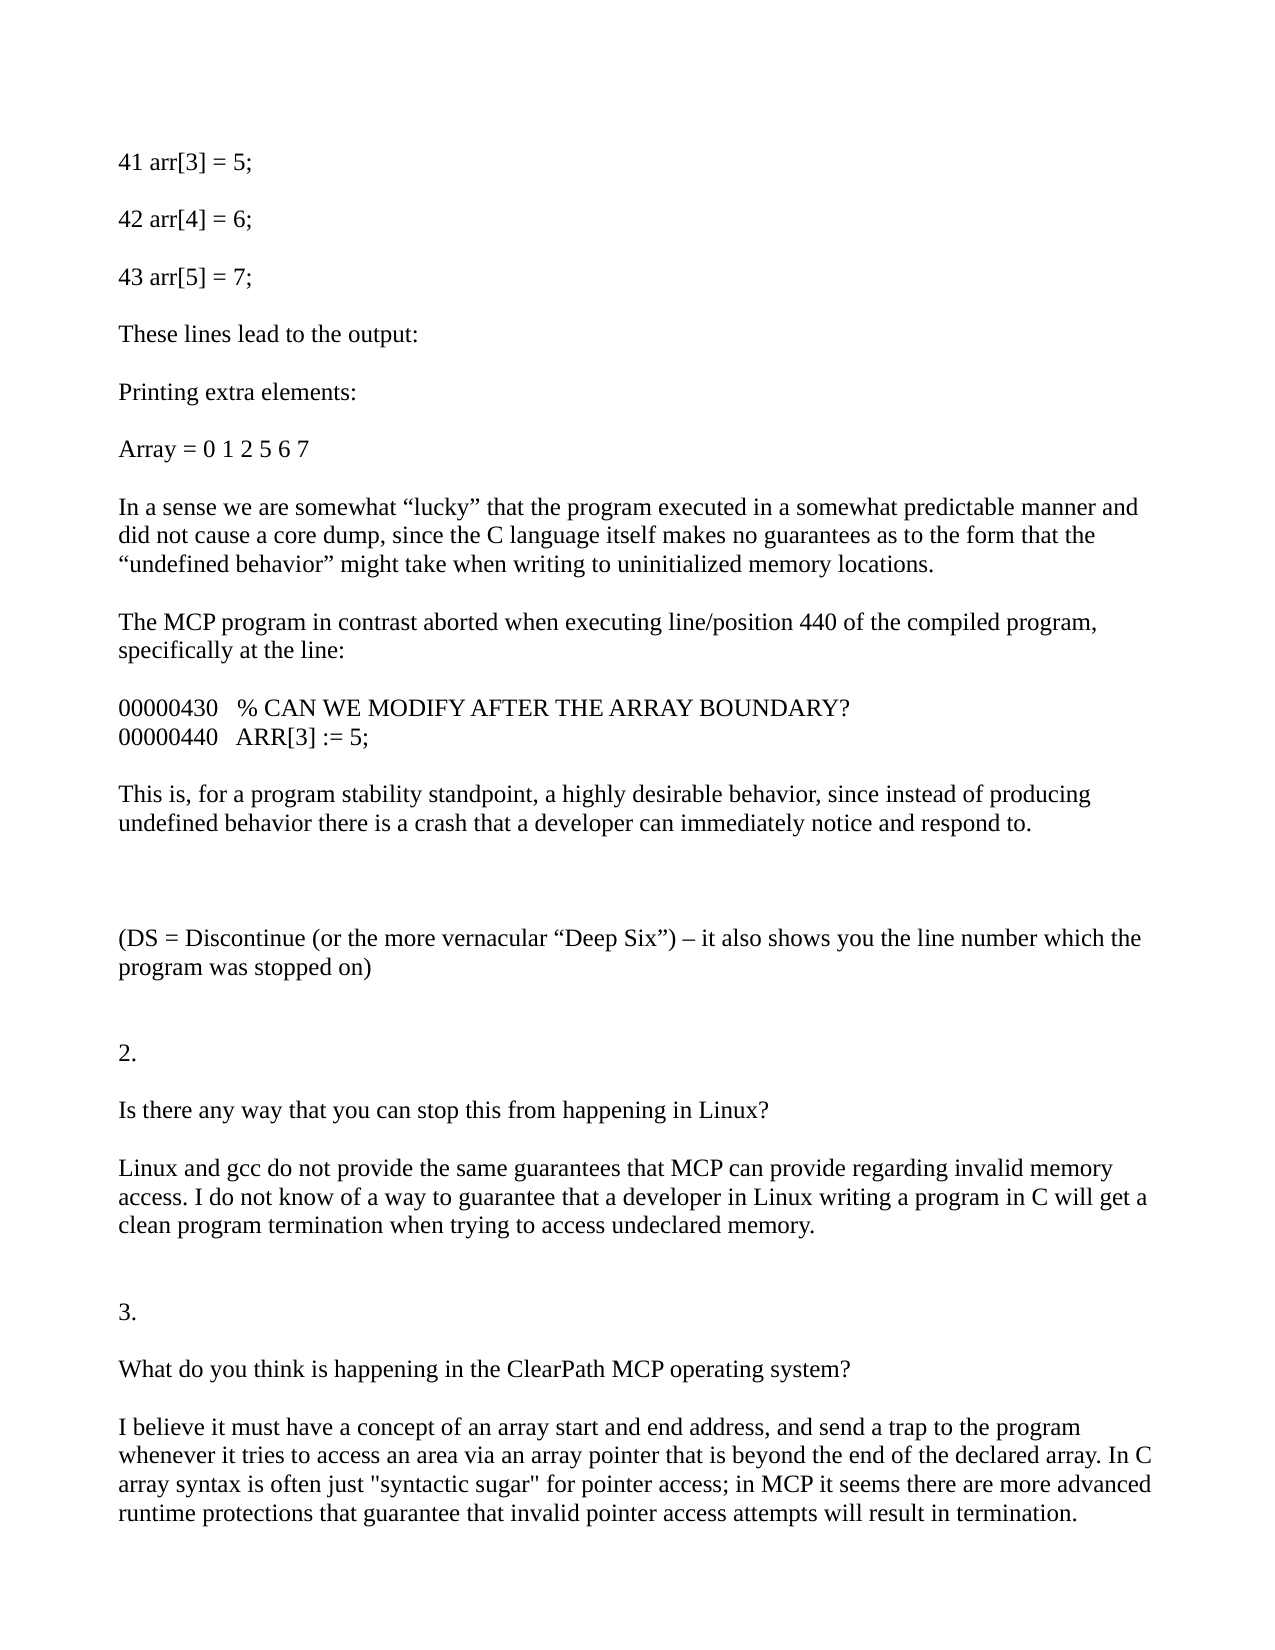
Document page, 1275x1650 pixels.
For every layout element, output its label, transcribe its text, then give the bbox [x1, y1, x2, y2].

text RUNEILEBOL/PART1OL/PART1 AS SYMBOL/PART1 #RUNNING 9591 #9591 DISPLAY:Starting program #1. #9591 DISPLAY:X = 6666, Y = 7777Z = 8888. #9591 DISPLAY:ARRAY = 0,1,2. #9591 INVALID INDEX @ (00000440) #F-DS @ 00000440, 007:0002:0. #ET=0.0 PT=0.0 IO=0.0 List output: %%%%%%%%%%%%%%%%%%%%%%%%%%%%%%%%%%%%%%%%%%%%%%%%%%%%%%%%%%%%%%%%%%%%%%% 20 %* CS543 - Assignment #5. 30 %* Part 1 - DATA STORAGE. 40 %%%%%%%%%%%%%%%%%%%%%%%%%%%%%%%%%%%%%%%%%%%%%%%%%%%%%%%%%%%%%%%%%%%%%%% 50 $SET XREFFILES 60 %%%%%%%%%%%%%%%%%%%%%%%%%%%%%%%%%%%%%%%%%%%%%%%%%%%%%%%%%%%%%%%%%%%%%%% 70 PROCEDURE MAIN; 80 BEGIN 90 % Declare VARIABLES 100 INTEGER X; 110 INTEGER ARRAY ARR[0:2]; % ARR[3] IS REALLY 0..2 120 INTEGER Y, Z; 130 INTEGER I; 140 150 DEFINE 160 ALL = 200 #, 170 NULLV = 48"00" #; 180 POINTER 190 P; 200 ARRAY 210 PRINTBUF[0:ALL-1]; 220 230 DISPLAY("Starting program #1"); Look at the two programs and answer the following questions: 1. Did the Linux program fail? What did the MCP program do? The Linux program ran thru the entire main method and thus did not abort prematurely. Due to the code at line 56 and 57, we see that the original value of x was mutated via a dereferenced pointer, causing the “results after overwrite” to show a changed value for x. Additionally due to the code in lines 41-43, memory beyond the end of the region declared for array arr was overwritten, e.g.: 41 arr[3] = 5; 42 arr[4] = 6; 43 arr[5] = 7; These lines lead to the output: Printing extra elements: Array = 0 1 2 5 6 7 In a sense we are somewhat “lucky” that the program executed in a somewhat predictable manner and did not cause a core dump, since the C language itself makes no guarantees as to the form that the “undefined behavior” might take when writing to uninitialized memory locations. The MCP program in contrast aborted when executing line/position 440 of the compiled program, specifically at the line: 00000430 % CAN WE MODIFY AFTER THE ARRAY BOUNDARY? 00000440 ARR[3] := 5; This is, for a program stability standpoint, a highly desirable behavior, since instead of producing undefined behavior there is a crash that a developer can immediately notice and respond to. (DS = Discontinue (or the more vernacular “Deep Six”) – it also shows you the line number which the program was stopped on) 2. Is there any way that you can stop this from happening in Linux? Linux and gcc do not provide the same guarantees that MCP can provide regarding invalid memory access. I do not know of a way to guarantee that a developer in Linux writing a program in C will get a clean program termination when trying to access undeclared memory. 3. What do you think is happening in the ClearPath MCP operating system? I believe it must have a concept of an array start and end address, and send a trap to the program whenever it tries to access an area via an array pointer that is beyond the end of the declared array. In C array syntax is often just "syntactic sugar" for pointer access; in MCP it seems there are more advanced runtime protections that guarantee that invalid pointer access attempts will result in termination. [118, 118, 1157, 1527]
